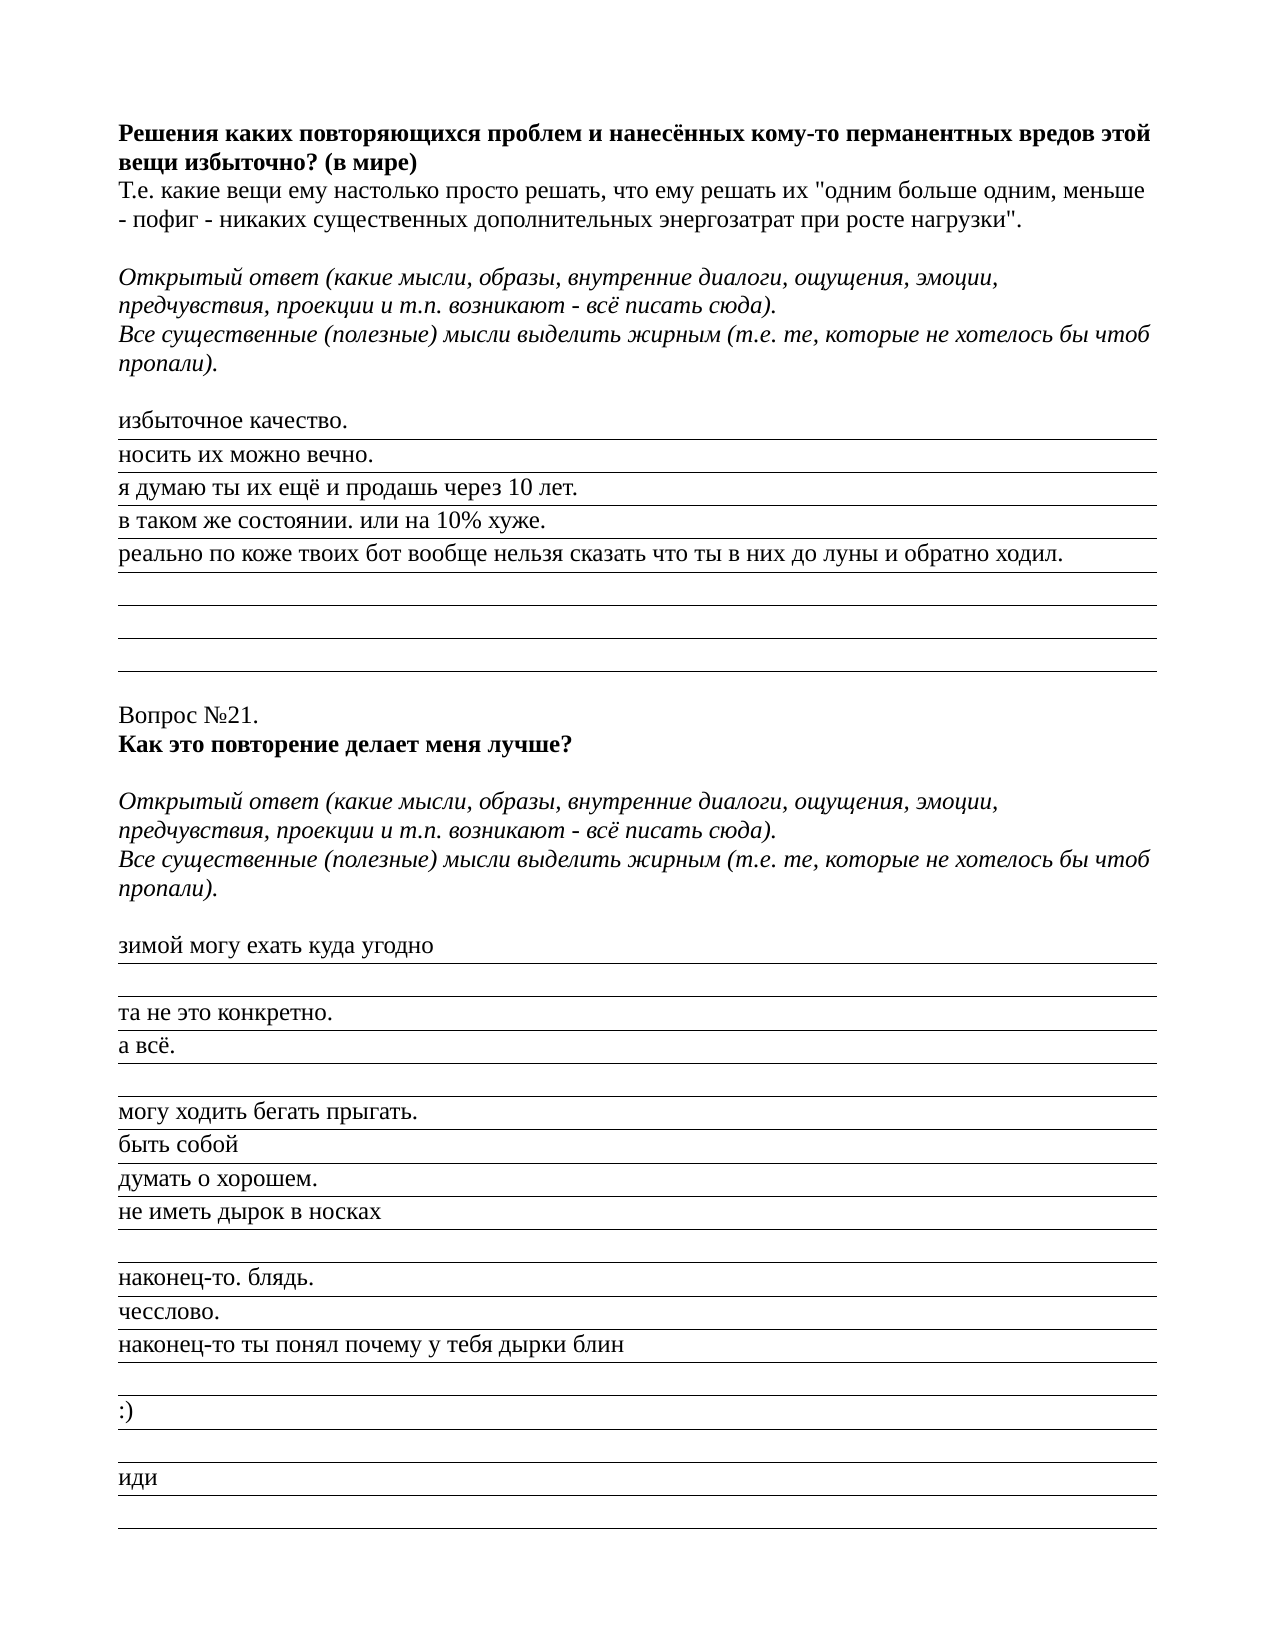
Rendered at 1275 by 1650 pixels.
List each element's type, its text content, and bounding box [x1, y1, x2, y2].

text думать о хорошем. [118, 1164, 1157, 1196]
text в таком же состоянии. или на 10% хуже. [118, 506, 1157, 538]
text избыточное качество. [118, 406, 1157, 439]
text зимой могу ехать куда угодно [118, 930, 1157, 963]
text :) [118, 1396, 1157, 1429]
text реально по коже твоих бот вообще нельзя сказать что ты в них до луны и обратно ходил. [118, 539, 1157, 572]
text Открытый ответ (какие мысли, образы, внутренние диалоги, ощущения, эмоции, предчувствия, проекции и т.п. возникают - всё писать сюда). [118, 262, 1157, 319]
text чесслово. [118, 1297, 1157, 1329]
text я думаю ты их ещё и продашь через 10 лет. [118, 473, 1157, 505]
text Все существенные (полезные) мысли выделить жирным (т.е. те, которые не хотелось бы чтоб пропали). [118, 319, 1157, 377]
text Решения каких повторяющихся проблем и нанесённых кому-то перманентных вредов этой вещи избыточно? (в мире) [118, 118, 1157, 176]
text Т.е. какие вещи ему настолько просто решать, что ему решать их "одним больше одним, меньше - пофиг - никаких существенных дополнительных энергозатрат при росте нагрузки". [118, 176, 1157, 233]
text Как это повторение делает меня лучше? [118, 729, 1157, 758]
text Вопрос №21. [118, 700, 1157, 729]
text Открытый ответ (какие мысли, образы, внутренние диалоги, ощущения, эмоции, предчувствия, проекции и т.п. возникают - всё писать сюда). [118, 786, 1157, 844]
text носить их можно вечно. [118, 440, 1157, 472]
text наконец-то ты понял почему у тебя дырки блин [118, 1330, 1157, 1362]
text не иметь дырок в носках [118, 1197, 1157, 1229]
text та не это конкретно. [118, 997, 1157, 1030]
text иди [118, 1463, 1157, 1495]
text а всё. [118, 1031, 1157, 1063]
text наконец-то. блядь. [118, 1263, 1157, 1296]
text Все существенные (полезные) мысли выделить жирным (т.е. те, которые не хотелось бы чтоб пропали). [118, 844, 1157, 901]
text быть собой [118, 1130, 1157, 1163]
text могу ходить бегать прыгать. [118, 1097, 1157, 1129]
